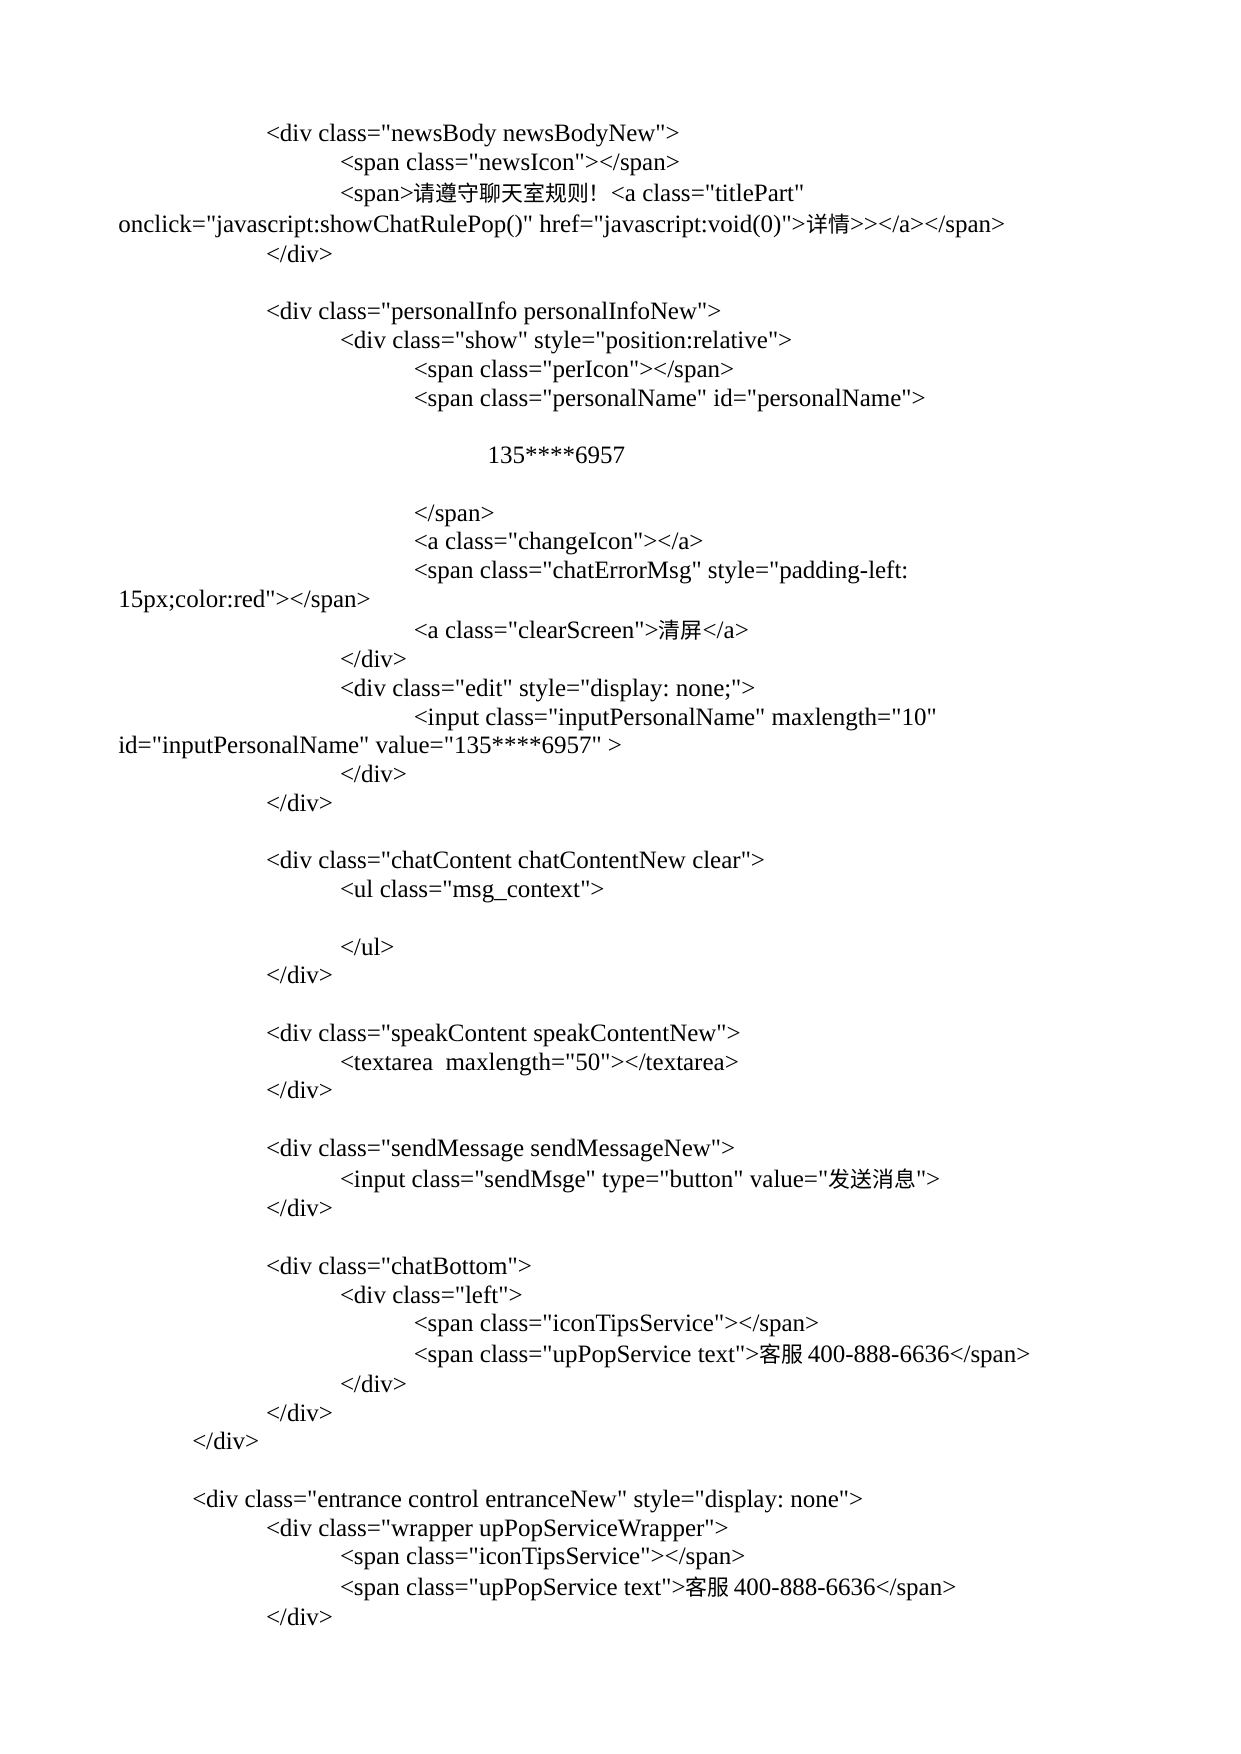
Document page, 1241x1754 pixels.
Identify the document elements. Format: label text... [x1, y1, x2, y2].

text <div class="left"> [118, 1280, 1122, 1308]
text <div class="newsBody newsBodyNew"> [118, 118, 1122, 147]
text </div> [118, 1398, 1122, 1426]
text <textarea maxlength="50"></textarea> [118, 1047, 1122, 1076]
text </span> [118, 498, 1122, 526]
text <div class="wrapper upPopServiceWrapper"> [118, 1513, 1122, 1541]
text </div> [118, 961, 1122, 989]
text <div class="edit" style="display: none;"> [118, 673, 1122, 702]
text <span class="upPopService text">客服400-888-6636</span> [118, 1570, 1122, 1602]
text <a class="clearScreen">清屏</a> [118, 613, 1122, 644]
text <span>请遵守聊天室规则！<a class="titlePart" onclick="javascript:showChatRulePop()" href="javascript:void(0)">详情>></a></span> [118, 176, 1122, 239]
text </div> [118, 1076, 1122, 1104]
text <div class="sendMessage sendMessageNew"> [118, 1133, 1122, 1162]
text <span class="newsIcon"></span> [118, 147, 1122, 176]
text 135****6957 [118, 440, 1122, 469]
text </ul> [118, 932, 1122, 961]
text <span class="personalName" id="personalName"> [118, 383, 1122, 411]
text <ul class="msg_context"> [118, 874, 1122, 903]
text <span class="iconTipsService"></span> [118, 1308, 1122, 1337]
text </div> [118, 1602, 1122, 1631]
text <span class="iconTipsService"></span> [118, 1541, 1122, 1570]
text <span class="perIcon"></span> [118, 354, 1122, 383]
text </div> [118, 759, 1122, 788]
text <span class="upPopService text">客服400-888-6636</span> [118, 1337, 1122, 1369]
text <div class="chatBottom"> [118, 1251, 1122, 1280]
text <div class="entrance control entranceNew" style="display: none"> [118, 1484, 1122, 1513]
text <div class="show" style="position:relative"> [118, 325, 1122, 354]
text </div> [118, 644, 1122, 673]
text <input class="inputPersonalName" maxlength="10" id="inputPersonalName" value="135****6957" > [118, 702, 1122, 759]
text </div> [118, 1426, 1122, 1455]
text <input class="sendMsge" type="button" value="发送消息"> [118, 1162, 1122, 1193]
text </div> [118, 239, 1122, 268]
text </div> [118, 1193, 1122, 1222]
text <div class="speakContent speakContentNew"> [118, 1018, 1122, 1047]
text </div> [118, 1369, 1122, 1398]
text <div class="chatContent chatContentNew clear"> [118, 846, 1122, 874]
text <div class="personalInfo personalInfoNew"> [118, 296, 1122, 325]
text <a class="changeIcon"></a> [118, 526, 1122, 555]
text <span class="chatErrorMsg" style="padding-left: 15px;color:red"></span> [118, 555, 1122, 613]
text </div> [118, 788, 1122, 817]
